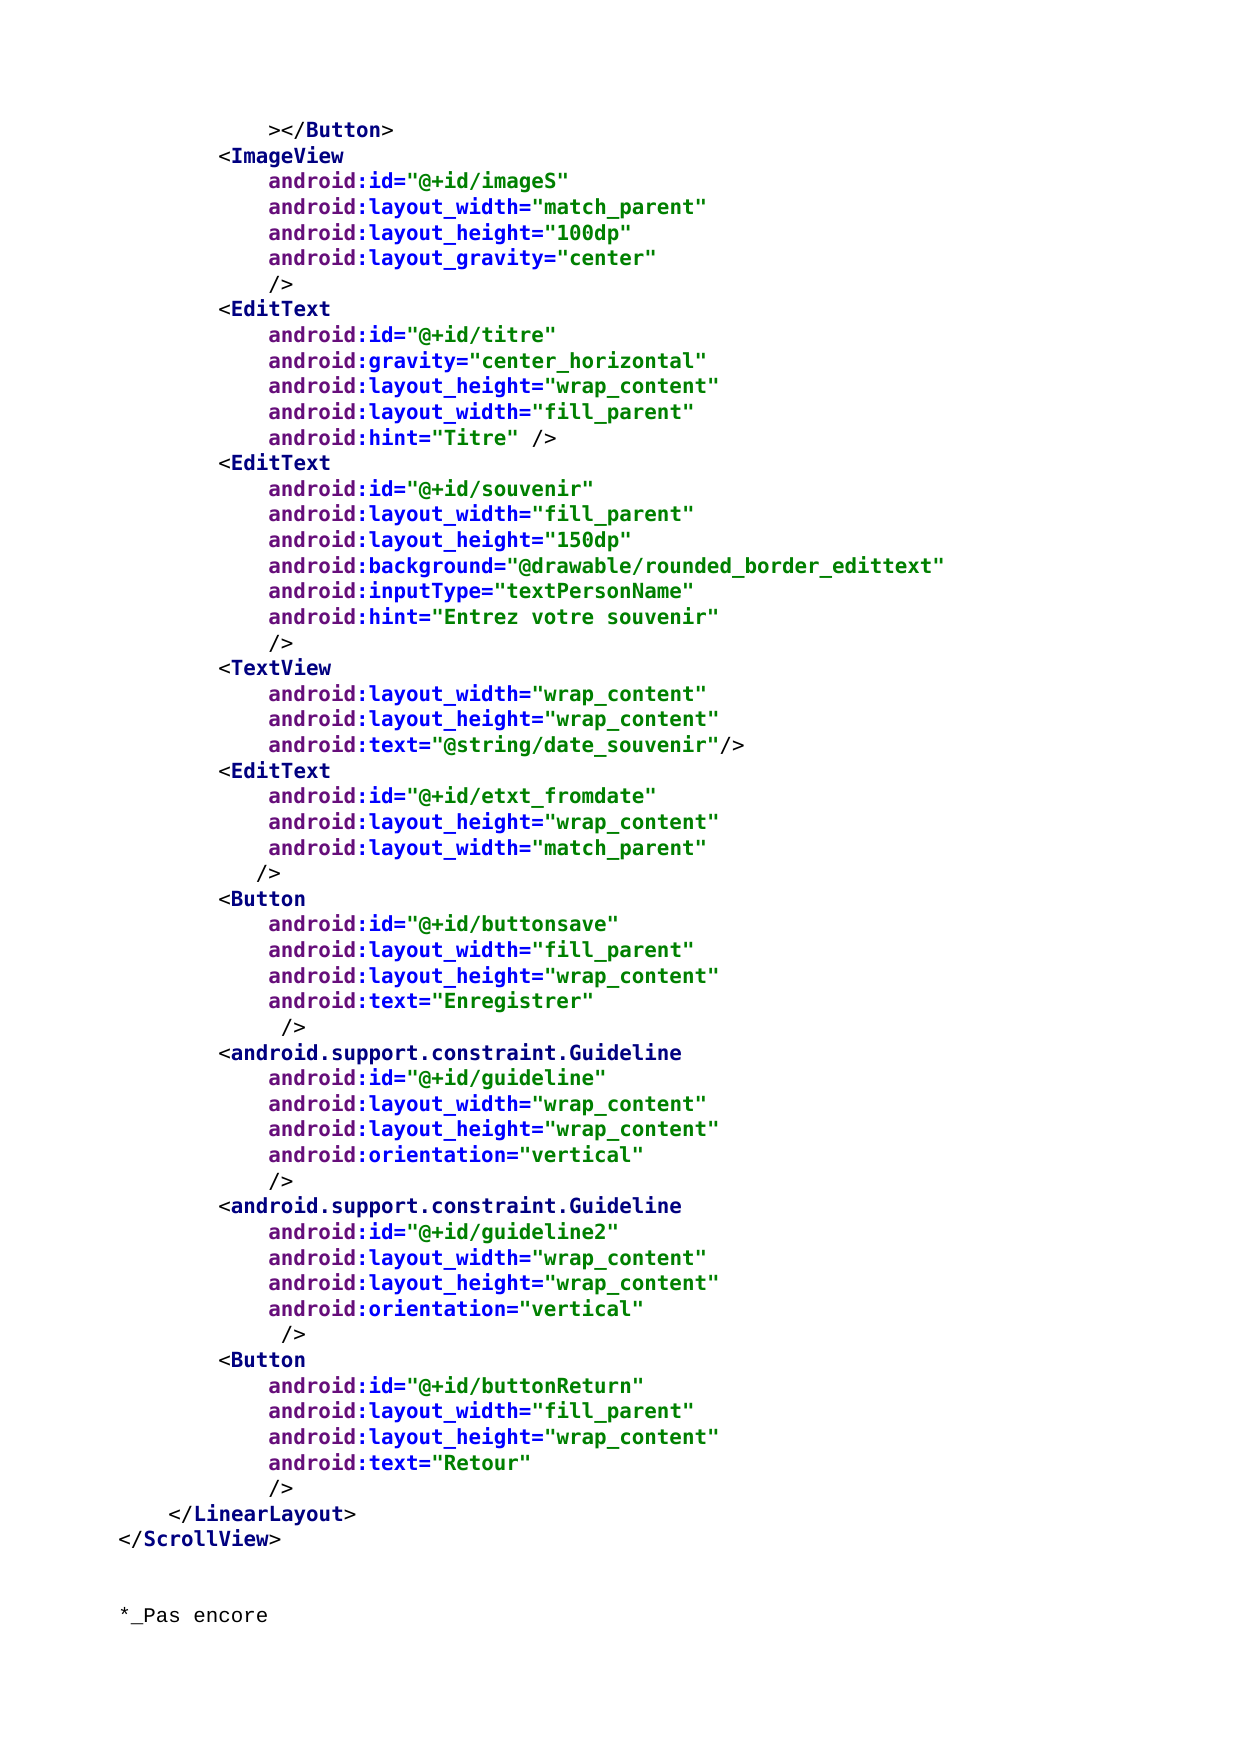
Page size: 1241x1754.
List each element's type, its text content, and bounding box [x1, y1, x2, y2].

text android:id="@+id/imageS" [118, 169, 1122, 195]
text <Button [118, 1348, 1122, 1374]
text android:layout_height="wrap_content" [118, 810, 1122, 836]
text android:layout_width="fill_parent" [118, 1399, 1122, 1425]
text android:layout_height="150dp" [118, 528, 1122, 554]
text <EditText [118, 759, 1122, 784]
text <TextView [118, 656, 1122, 682]
text <android.support.constraint.Guideline [118, 1194, 1122, 1220]
text </ScrollView> [118, 1527, 1122, 1552]
text android:id="@+id/etxt_fromdate" [118, 784, 1122, 810]
text android:hint="Titre" /> [118, 426, 1122, 451]
text android:layout_height="wrap_content" [118, 374, 1122, 400]
text android:layout_width="wrap_content" [118, 1092, 1122, 1117]
text /> [118, 631, 1122, 656]
text android:layout_height="100dp" [118, 221, 1122, 246]
text android:id="@+id/buttonsave" [118, 912, 1122, 938]
text android:layout_height="wrap_content" [118, 964, 1122, 989]
text ></Button> [118, 118, 1122, 144]
text /> [118, 1169, 1122, 1194]
text android:layout_height="wrap_content" [118, 1271, 1122, 1297]
text android:orientation="vertical" [118, 1143, 1122, 1169]
text android:text="Enregistrer" [118, 989, 1122, 1015]
text android:layout_width="fill_parent" [118, 502, 1122, 528]
text <EditText [118, 451, 1122, 477]
text android:layout_width="wrap_content" [118, 1246, 1122, 1271]
text android:layout_width="fill_parent" [118, 400, 1122, 426]
text android:orientation="vertical" [118, 1297, 1122, 1322]
text <android.support.constraint.Guideline [118, 1041, 1122, 1066]
text android:id="@+id/guideline" [118, 1066, 1122, 1092]
text android:text="Retour" [118, 1451, 1122, 1476]
text android:layout_width="fill_parent" [118, 938, 1122, 964]
text <EditText [118, 297, 1122, 323]
text <ImageView [118, 144, 1122, 169]
text /> [118, 861, 1122, 887]
text /> [118, 1015, 1122, 1041]
text android:id="@+id/souvenir" [118, 477, 1122, 502]
text android:layout_height="wrap_content" [118, 707, 1122, 733]
text </LinearLayout> [118, 1502, 1122, 1527]
text /> [118, 272, 1122, 297]
text android:hint="Entrez votre souvenir" [118, 605, 1122, 631]
text android:layout_height="wrap_content" [118, 1117, 1122, 1143]
text android:gravity="center_horizontal" [118, 349, 1122, 374]
text android:background="@drawable/rounded_border_edittext" [118, 554, 1122, 579]
text android:layout_width="match_parent" [118, 836, 1122, 861]
text android:layout_height="wrap_content" [118, 1425, 1122, 1451]
text /> [118, 1322, 1122, 1348]
text <Button [118, 887, 1122, 912]
text *_Pas encore [118, 1605, 1122, 1628]
text android:layout_gravity="center" [118, 246, 1122, 272]
text android:id="@+id/buttonReturn" [118, 1374, 1122, 1399]
text android:inputType="textPersonName" [118, 579, 1122, 605]
text /> [118, 1476, 1122, 1502]
text android:layout_width="wrap_content" [118, 682, 1122, 707]
text android:text="@string/date_souvenir"/> [118, 733, 1122, 759]
text android:id="@+id/titre" [118, 323, 1122, 349]
text android:layout_width="match_parent" [118, 195, 1122, 221]
text android:id="@+id/guideline2" [118, 1220, 1122, 1246]
